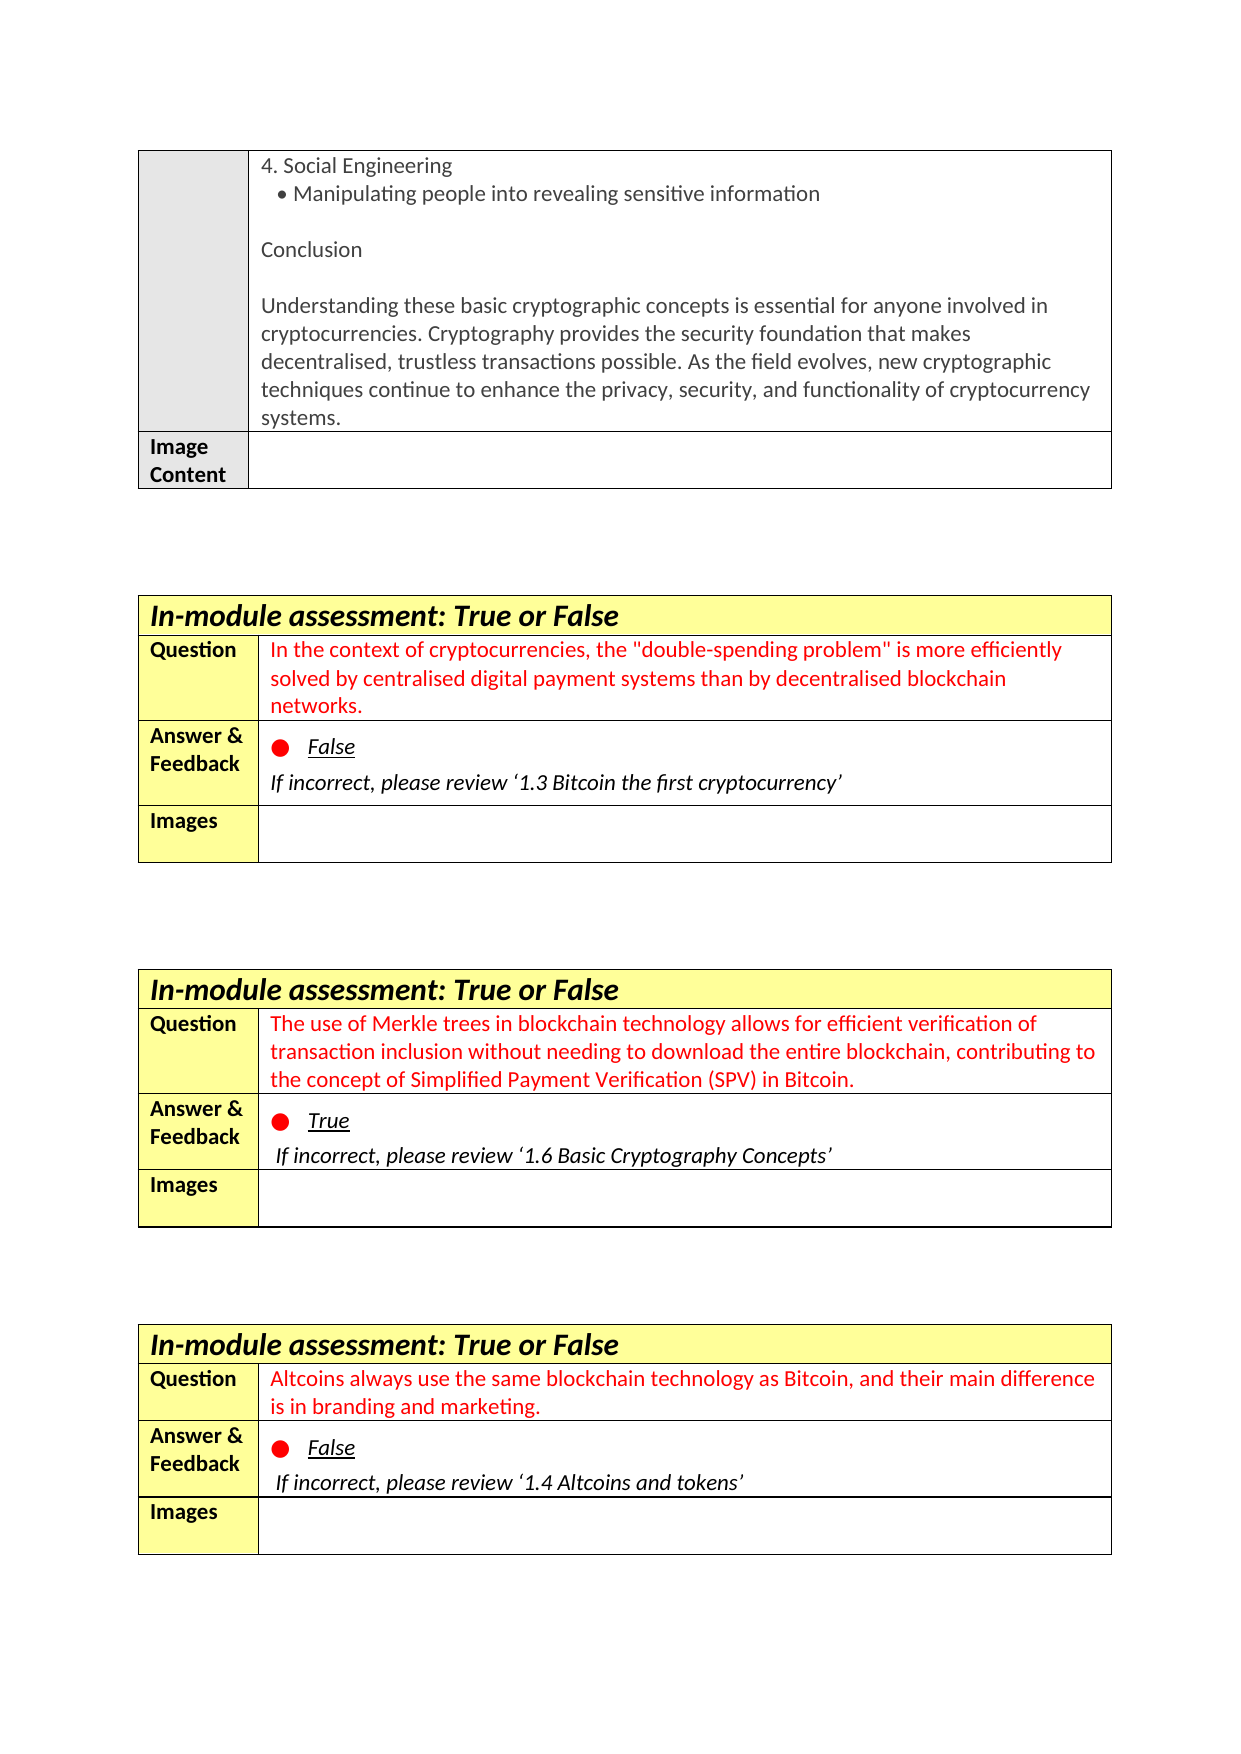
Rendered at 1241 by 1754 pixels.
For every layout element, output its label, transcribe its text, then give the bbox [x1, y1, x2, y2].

table_header In-module assessment: True or False [139, 596, 1111, 634]
table_cell Question [139, 1364, 258, 1420]
table_cell Answer & Feedback [139, 1421, 258, 1496]
table_cell False If incorrect, please review ‘1.3 Bitcoin the first cryptocurrency’ [259, 721, 1111, 805]
table_cell False If incorrect, please review ‘1.4 Altcoins and tokens’ [259, 1421, 1111, 1496]
table_header In-module assessment: True or False [139, 970, 1111, 1008]
table_cell Image Content [139, 432, 248, 488]
table_cell Answer & Feedback [139, 721, 258, 805]
table_cell [259, 1170, 1111, 1226]
table_cell Images [139, 806, 258, 862]
table_cell Question [139, 1009, 258, 1093]
table_cell [259, 1498, 1111, 1553]
table_cell The use of Merkle trees in blockchain technology allows for efficient verification of transaction inclusion without needing to download the entire blockchain, contributing to the concept of Simplified Payment Verification (SPV) in Bitcoin. [259, 1009, 1111, 1093]
table_cell In the context of cryptocurrencies, the "double-spending problem" is more efficiently solved by centralised digital payment systems than by decentralised blockchain networks. [259, 636, 1111, 720]
table_cell Images [139, 1498, 258, 1553]
table_cell [259, 806, 1111, 862]
table_cell Answer & Feedback [139, 1094, 258, 1169]
table_header In-module assessment: True or False [139, 1325, 1111, 1363]
table_cell Question [139, 636, 258, 720]
table_cell 4. Social Engineering • Manipulating people into revealing sensitive information Conclusion Understanding these basic cryptographic concepts is essential for anyone involved in cryptocurrencies. Cryptography provides the security foundation that makes decentralised, trustless transactions possible. As the field evolves, new cryptographic techniques continue to enhance the privacy, security, and functionality of cryptocurrency systems. [249, 151, 1111, 431]
table_cell [139, 151, 248, 431]
table_cell [249, 432, 1111, 488]
table_cell Altcoins always use the same blockchain technology as Bitcoin, and their main difference is in branding and marketing. [259, 1364, 1111, 1420]
table_cell Images [139, 1170, 258, 1226]
table_cell True If incorrect, please review ‘1.6 Basic Cryptography Concepts’ [259, 1094, 1111, 1169]
